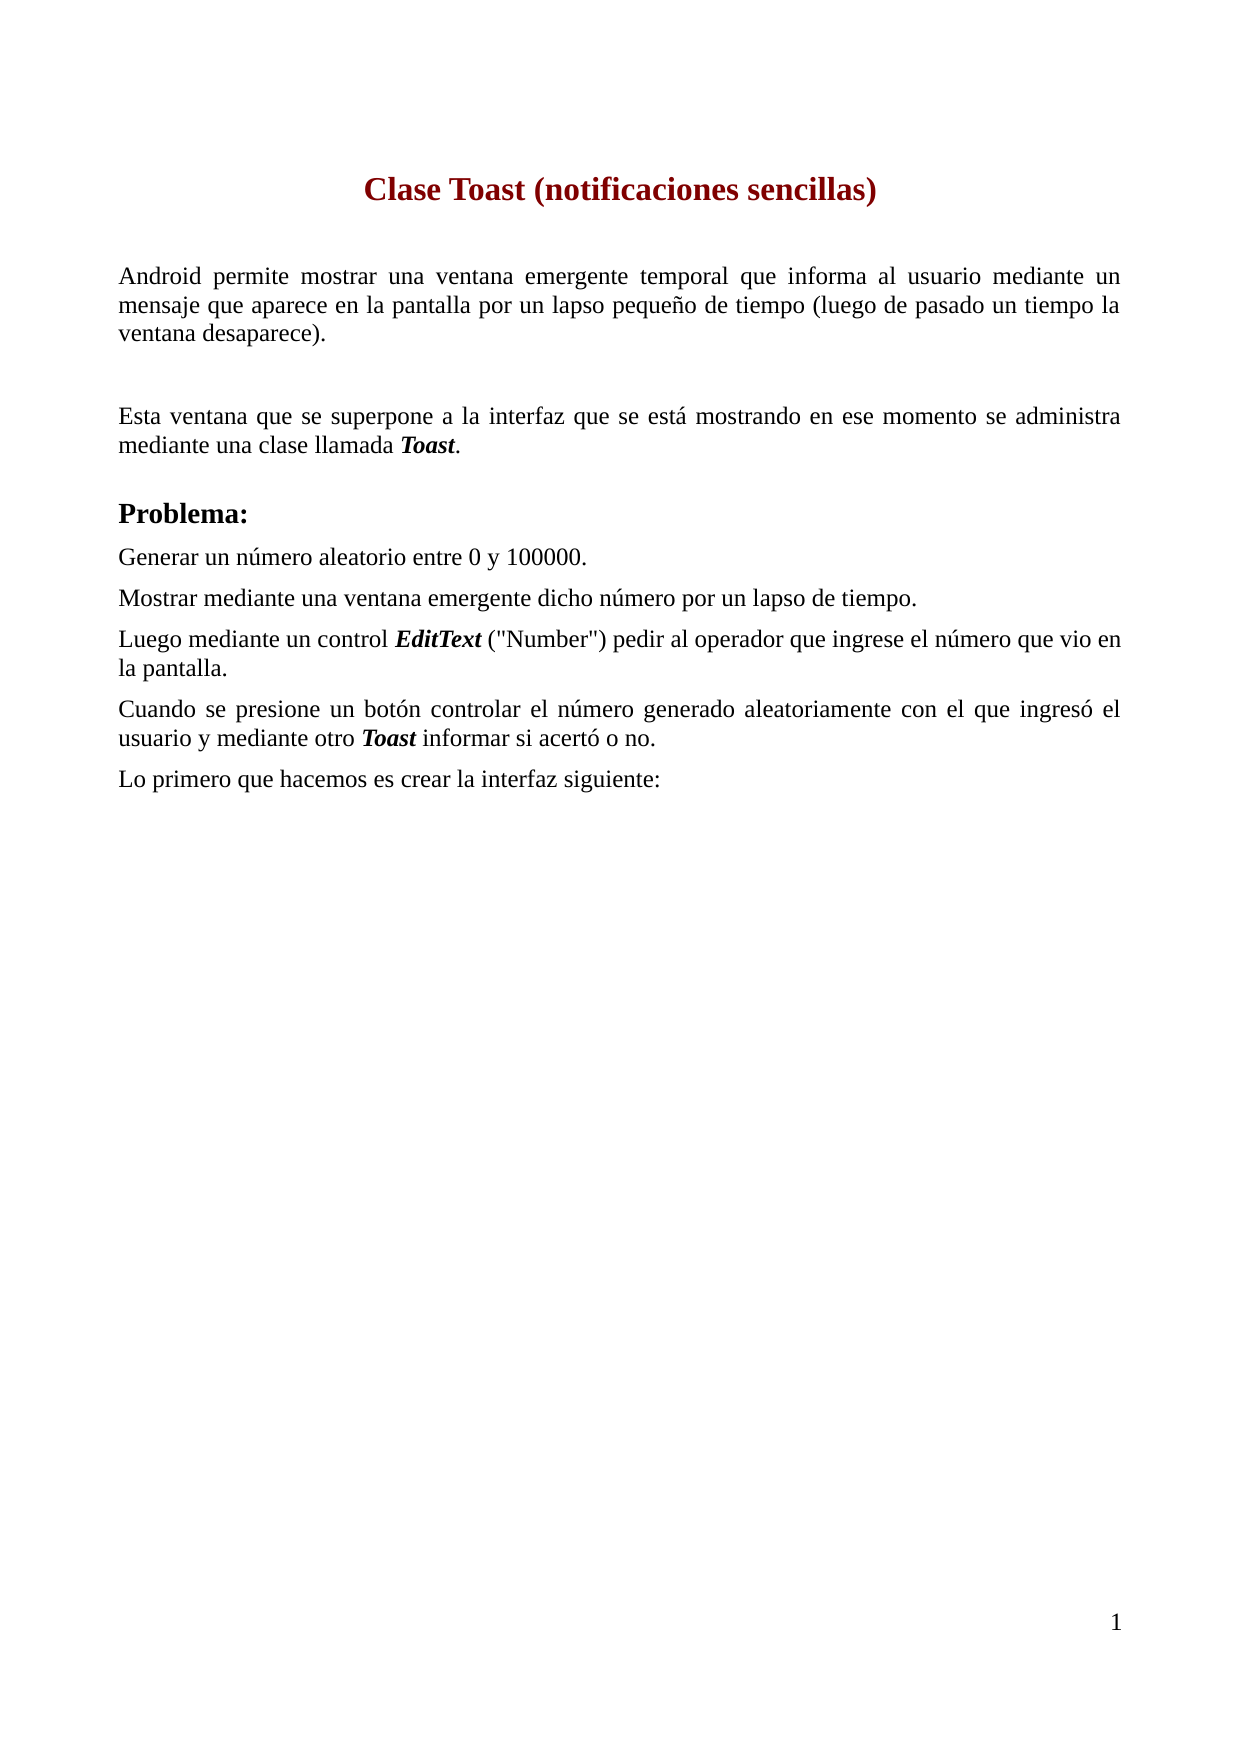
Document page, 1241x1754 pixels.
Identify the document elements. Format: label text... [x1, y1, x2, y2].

text Generar un número aleatorio entre 0 y 100000. [118, 542, 1122, 571]
text Lo primero que hacemos es crear la interfaz siguiente: [118, 764, 1122, 793]
text Android permite mostrar una ventana emergente temporal que informa al usuario mediante un mensaje que aparece en la pantalla por un lapso pequeño de tiempo (luego de pasado un tiempo la ventana desaparece). [118, 261, 1122, 347]
text Luego mediante un control EditText ("Number") pedir al operador que ingrese el número que vio en la pantalla. [118, 624, 1122, 682]
text Esta ventana que se superpone a la interfaz que se está mostrando en ese momento se administra mediante una clase llamada Toast. [118, 401, 1122, 458]
text Mostrar mediante una ventana emergente dicho número por un lapso de tiempo. [118, 583, 1122, 612]
text Clase Toast (notificaciones sencillas) [118, 169, 1122, 207]
subtitle Problema: [118, 496, 1122, 529]
text Cuando se presione un botón controlar el número generado aleatoriamente con el que ingresó el usuario y mediante otro Toast informar si acertó o no. [118, 694, 1122, 752]
